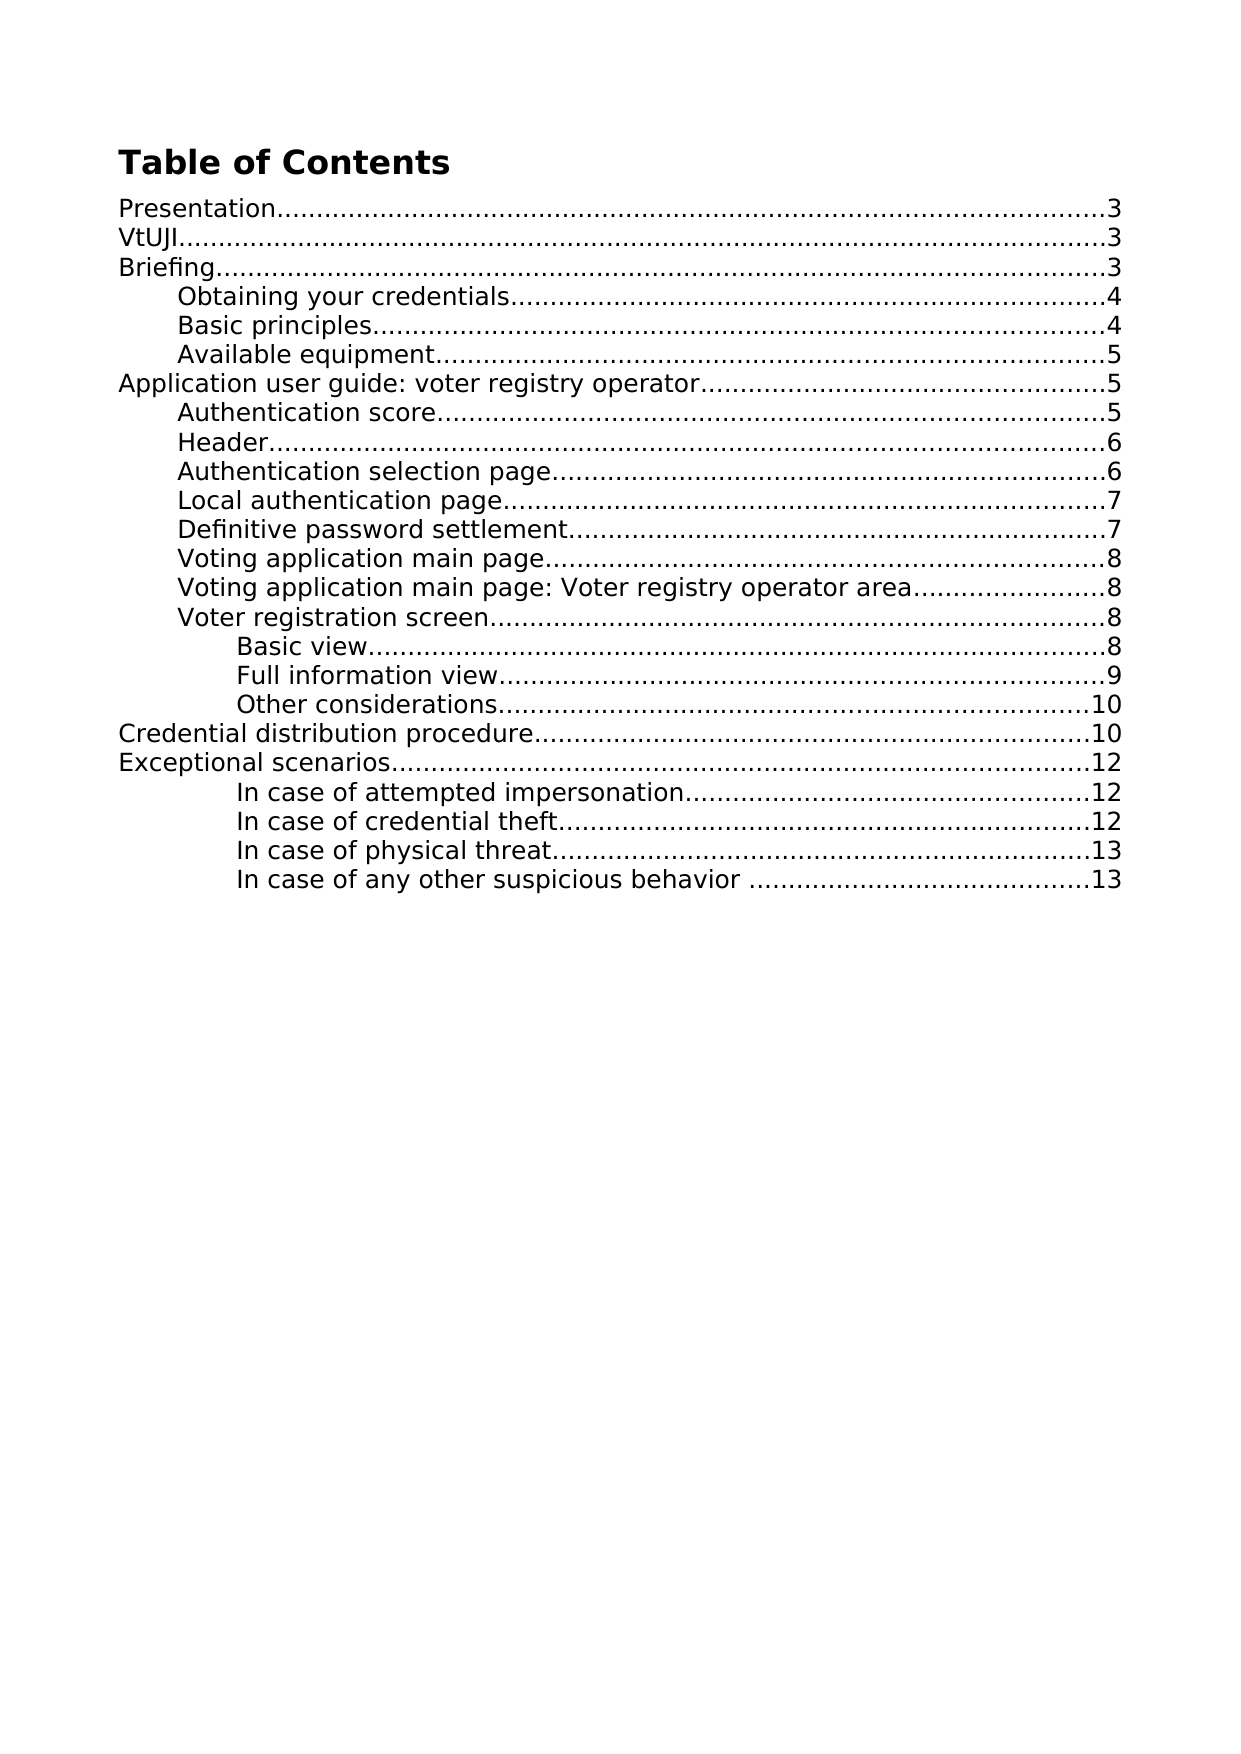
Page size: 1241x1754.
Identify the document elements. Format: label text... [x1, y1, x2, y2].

text Header 6 [177, 428, 1122, 457]
text In case of credential theft 12 [236, 807, 1122, 836]
text Voting application main page 8 [177, 544, 1122, 574]
text Other considerations 10 [236, 690, 1122, 719]
text Local authentication page 7 [177, 486, 1122, 515]
text Available equipment 5 [177, 340, 1122, 369]
text Authentication selection page 6 [177, 457, 1122, 486]
text Voting application main page: Voter registry operator area 8 [177, 574, 1122, 603]
text Basic view 8 [236, 632, 1122, 661]
text VtUJI 3 [118, 224, 1122, 253]
text Exceptional scenarios 12 [118, 749, 1122, 778]
text Definitive password settlement 7 [177, 515, 1122, 544]
text Full information view 9 [236, 661, 1122, 690]
text Obtaining your credentials 4 [177, 282, 1122, 311]
text In case of any other suspicious behavior 13 [236, 865, 1122, 894]
text Presentation 3 [118, 194, 1122, 224]
text In case of physical threat 13 [236, 836, 1122, 865]
subtitle Table of Contents [118, 143, 1122, 182]
text Application user guide: voter registry operator 5 [118, 369, 1122, 399]
text Authentication score 5 [177, 399, 1122, 428]
text Voter registration screen 8 [177, 603, 1122, 632]
text Briefing 3 [118, 253, 1122, 282]
text Credential distribution procedure 10 [118, 719, 1122, 749]
text Basic principles 4 [177, 311, 1122, 340]
text In case of attempted impersonation 12 [236, 778, 1122, 807]
